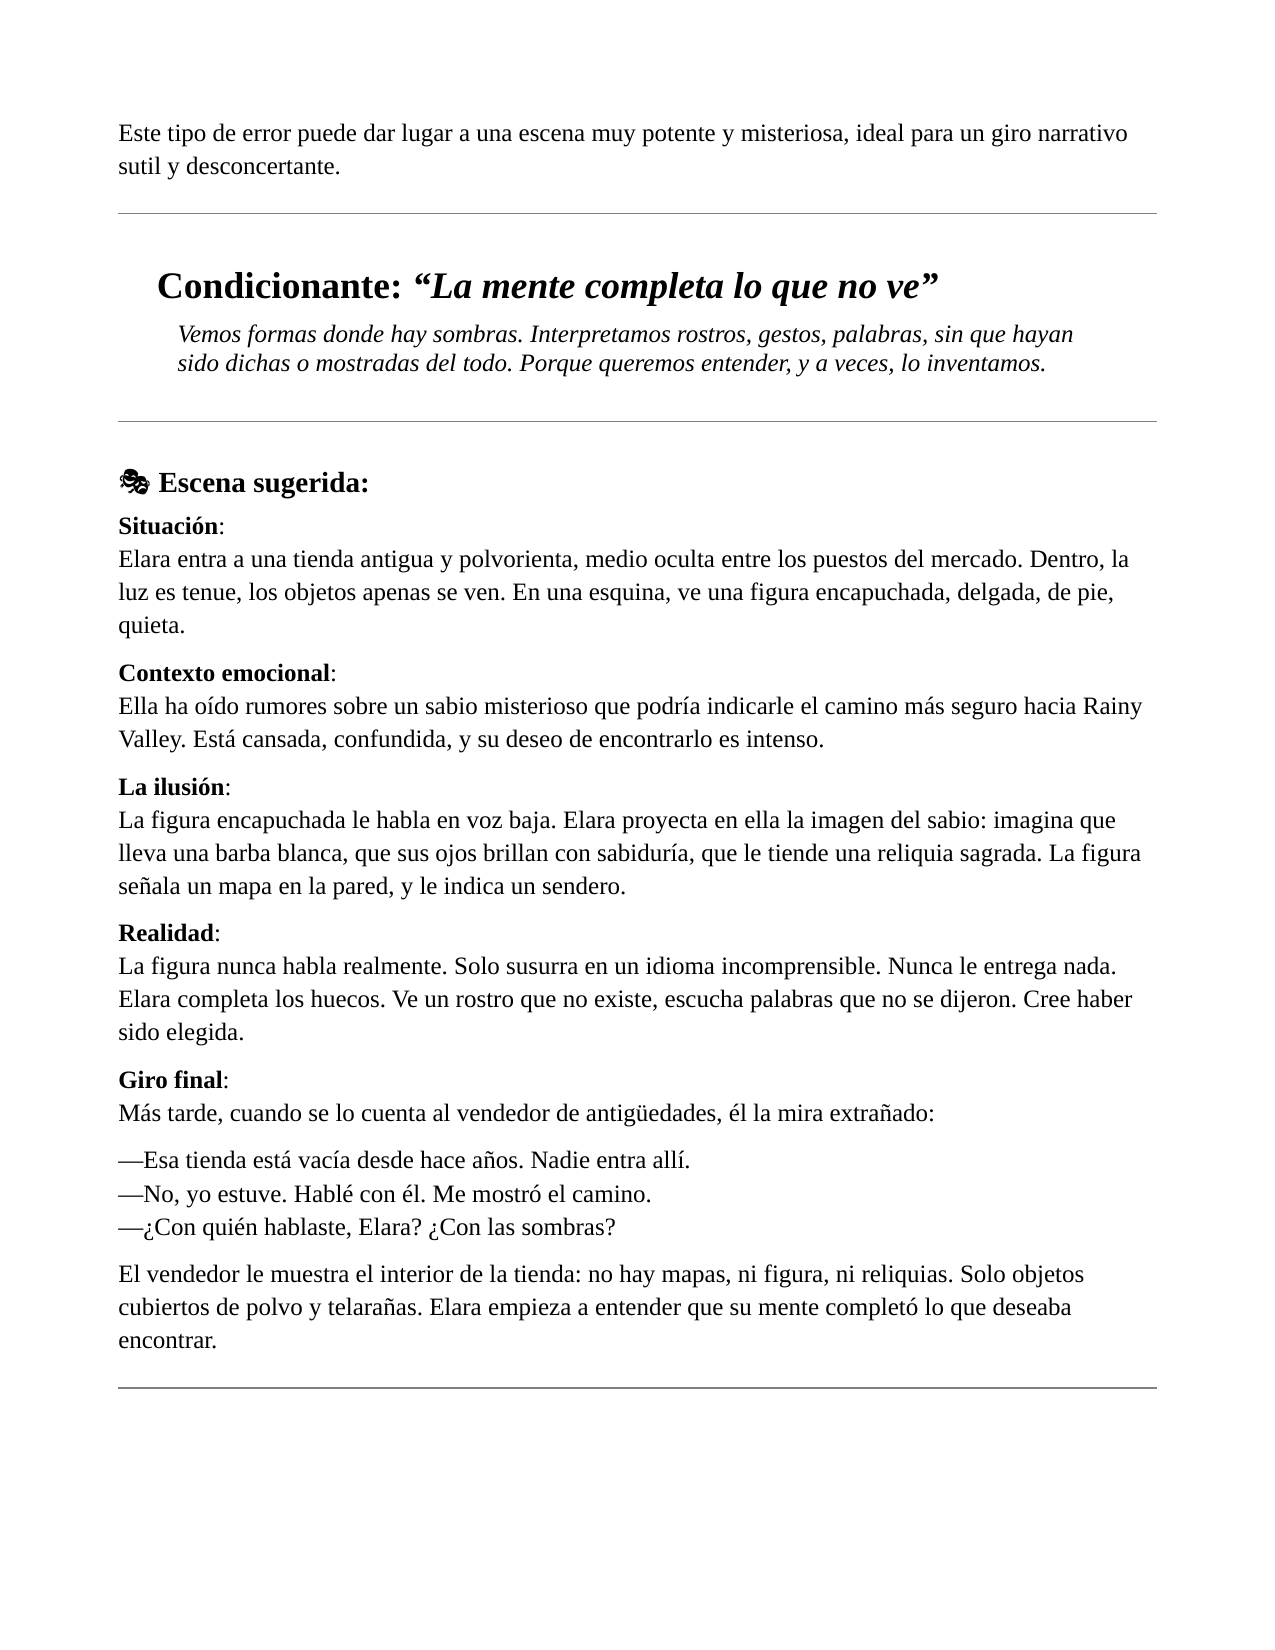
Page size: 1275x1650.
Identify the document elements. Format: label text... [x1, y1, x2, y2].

text Vemos formas donde hay sombras. Interpretamos rostros, gestos, palabras, sin que hayan sido dichas o mostradas del todo. Porque queremos entender, y a veces, lo inventamos. [177, 319, 1098, 377]
text Este tipo de error puede dar lugar a una escena muy potente y misteriosa, ideal para un giro narrativo sutil y desconcertante. [118, 118, 1157, 180]
subtitle 🎭 Escena sugerida: [118, 465, 1157, 499]
text La ilusión: La figura encapuchada le habla en voz baja. Elara proyecta en ella la imagen del sabio: imagina que lleva una barba blanca, que sus ojos brillan con sabiduría, que le tiende una reliquia sagrada. La figura señala un mapa en la pared, y le indica un sendero. [118, 772, 1157, 899]
text Contexto emocional: Ella ha oído rumores sobre un sabio misterioso que podría indicarle el camino más seguro hacia Rainy Valley. Está cansada, confundida, y su deseo de encontrarlo es intenso. [118, 658, 1157, 753]
text Giro final: Más tarde, cuando se lo cuenta al vendedor de antigüedades, él la mira extrañado: [118, 1065, 1157, 1127]
text —Esa tienda está vacía desde hace años. Nadie entra allí. —No, yo estuve. Hablé con él. Me mostró el camino. —¿Con quién hablaste, Elara? ¿Con las sombras? [118, 1146, 1157, 1240]
text El vendedor le muestra el interior de la tienda: no hay mapas, ni figura, ni reliquias. Solo objetos cubiertos de polvo y telarañas. Elara empieza a entender que su mente completó lo que deseaba encontrar. [118, 1259, 1157, 1354]
subtitle 🔸 Condicionante: “La mente completa lo que no ve” [118, 264, 1157, 307]
text Situación: Elara entra a una tienda antigua y polvorienta, medio oculta entre los puestos del mercado. Dentro, la luz es tenue, los objetos apenas se ven. En una esquina, ve una figura encapuchada, delgada, de pie, quieta. [118, 511, 1157, 639]
text Realidad: La figura nunca habla realmente. Solo susurra en un idioma incomprensible. Nunca le entrega nada. Elara completa los huecos. Ve un rostro que no existe, escucha palabras que no se dijeron. Cree haber sido elegida. [118, 918, 1157, 1046]
